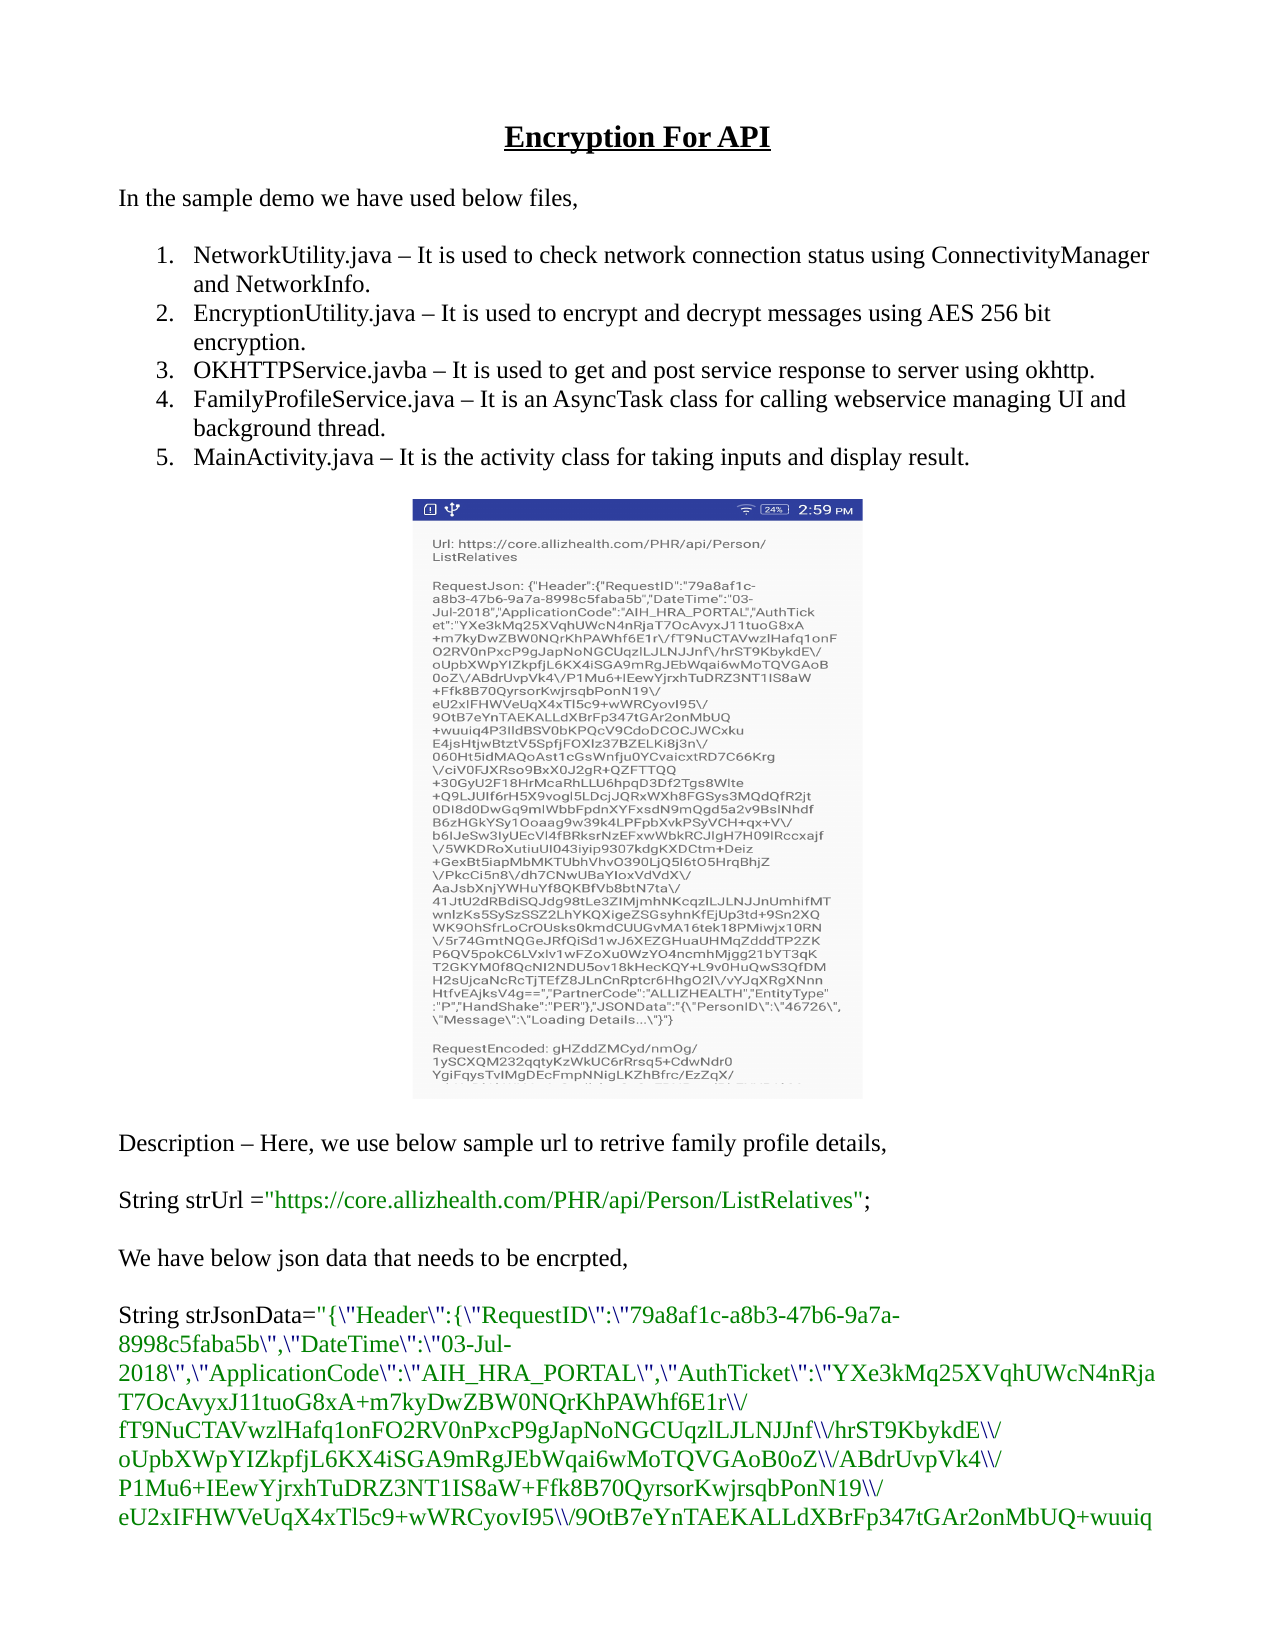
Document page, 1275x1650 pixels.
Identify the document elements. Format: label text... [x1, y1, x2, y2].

list OKHTTPService.javba – It is used to get and post service response to server using okhttp. [156, 355, 1157, 384]
text Encryption For API [118, 118, 1157, 154]
text We have below json data that needs to be encrpted, [118, 1243, 1157, 1272]
text In the sample demo we have used below files, [118, 183, 1157, 212]
text String strUrl ="https://core.allizhealth.com/PHR/api/Person/ListRelatives"; [118, 1185, 1157, 1214]
list MainActivity.java – It is the activity class for taking inputs and display result. [156, 442, 1157, 470]
text String strJsonData="{\"Header\":{\"RequestID\":\"79a8af1c-a8b3-47b6-9a7a-8998c5faba5b\",\"DateTime\":\"03-Jul-2018\",\"ApplicationCode\":\"AIH_HRA_PORTAL\",\"AuthTicket\":\"YXe3kMq25XVqhUWcN4nRjaT7OcAvyxJ11tuoG8xA+m7kyDwZBW0NQrKhPAWhf6E1r\\/fT9NuCTAVwzlHafq1onFO2RV0nPxcP9gJapNoNGCUqzlLJLNJJnf\\/hrST9KbykdE\\/oUpbXWpYIZkpfjL6KX4iSGA9mRgJEbWqai6wMoTQVGAoB0oZ\\/ABdrUvpVk4\\/P1Mu6+IEewYjrxhTuDRZ3NT1IS8aW+Ffk8B70QyrsorKwjrsqbPonN19\\/eU2xIFHWVeUqX4xTl5c9+wWRCyovI95\\/9OtB7eYnTAEKALLdXBrFp347tGAr2onMbUQ+wuuiq [118, 1300, 1157, 1530]
list NetworkUtility.java – It is used to check network connection status using ConnectivityManager and NetworkInfo. [156, 240, 1157, 298]
list EncryptionUtility.java – It is used to encrypt and decrypt messages using AES 256 bit encryption. [156, 298, 1157, 355]
list FamilyProfileService.java – It is an AsyncTask class for calling webservice managing UI and background thread. [156, 384, 1157, 442]
text Description – Here, we use below sample url to retrive family profile details, [118, 1128, 1157, 1157]
picture [412, 499, 863, 1099]
